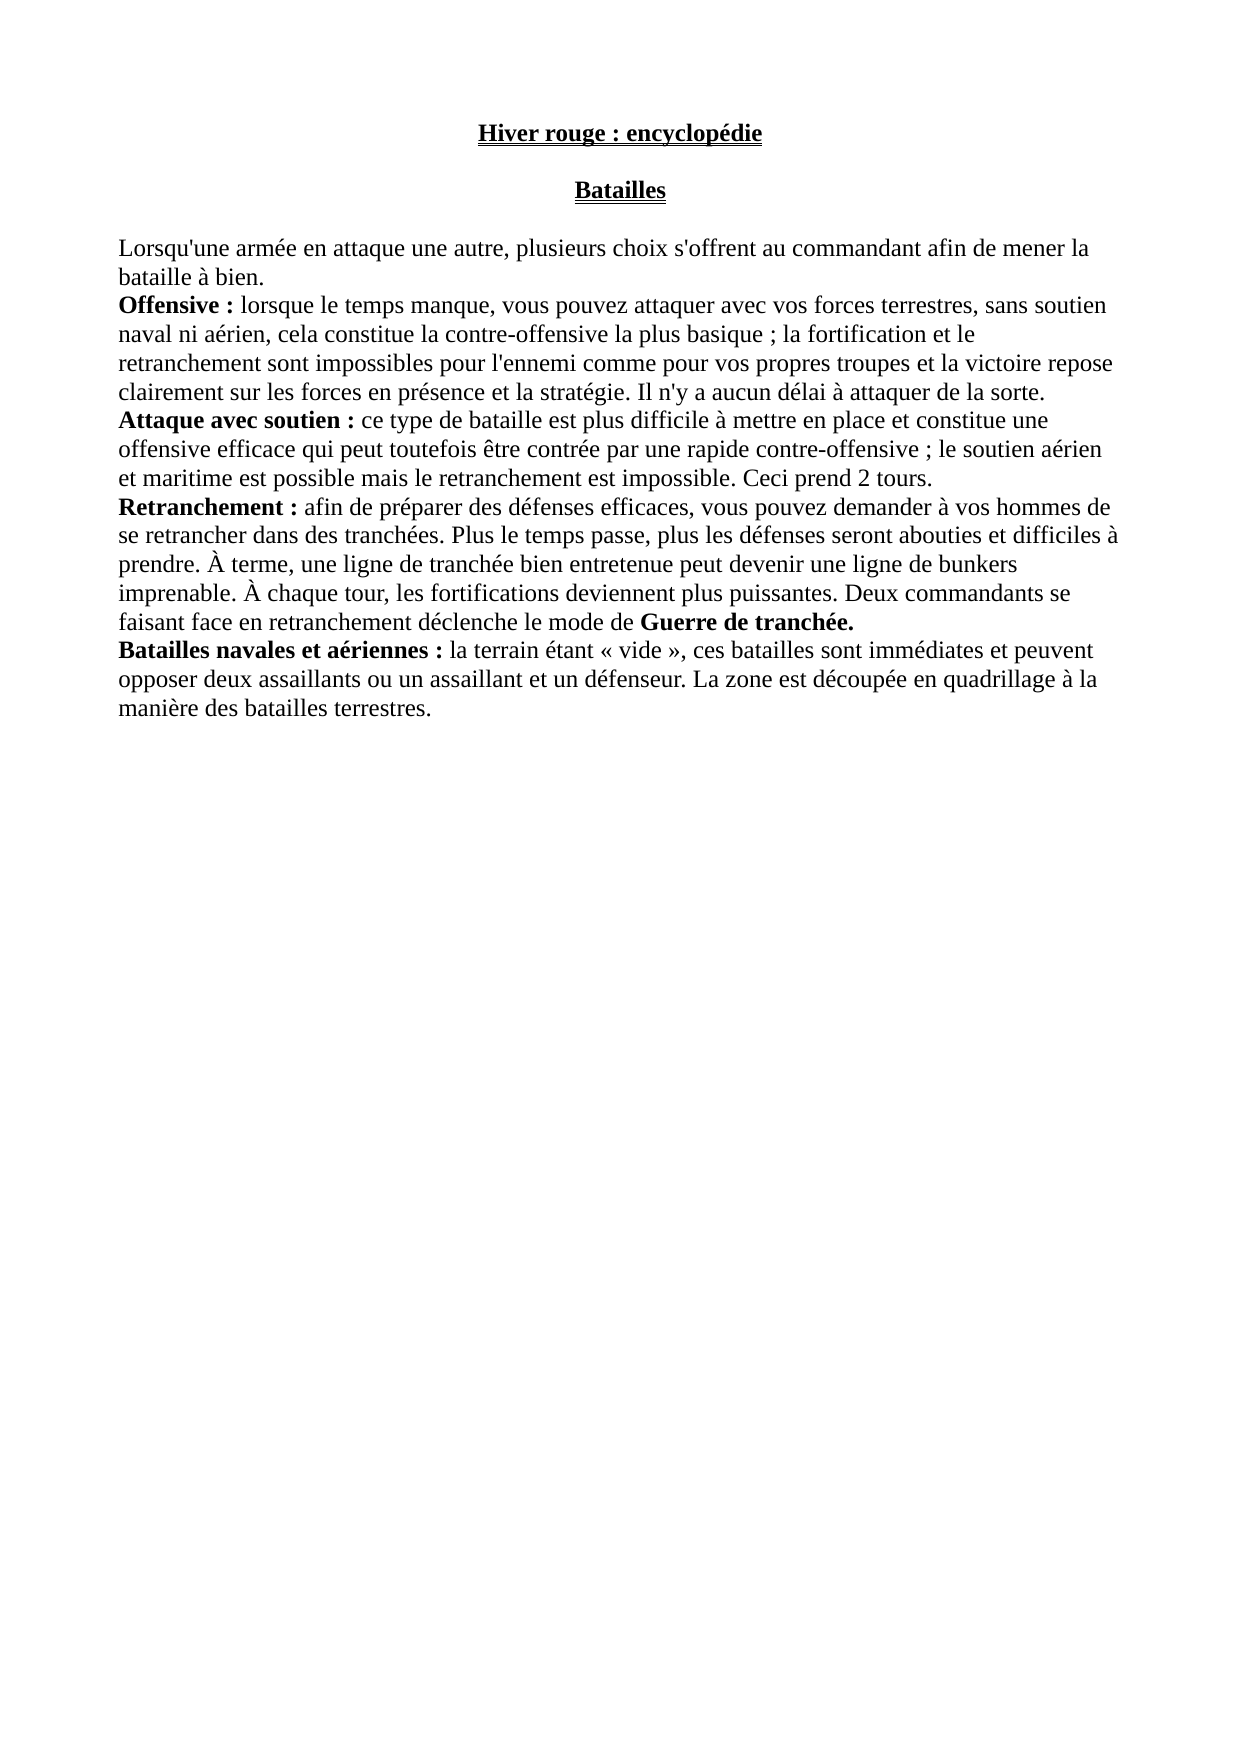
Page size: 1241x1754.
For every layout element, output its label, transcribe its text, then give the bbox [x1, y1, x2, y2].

text Attaque avec soutien : ce type de bataille est plus difficile à mettre en place et constitue une offensive efficace qui peut toutefois être contrée par une rapide contre-offensive ; le soutien aérien et maritime est possible mais le retranchement est impossible. Ceci prend 2 tours. [118, 406, 1122, 492]
text Retranchement : afin de préparer des défenses efficaces, vous pouvez demander à vos hommes de se retrancher dans des tranchées. Plus le temps passe, plus les défenses seront abouties et difficiles à prendre. À terme, une ligne de tranchée bien entretenue peut devenir une ligne de bunkers imprenable. À chaque tour, les fortifications deviennent plus puissantes. Deux commandants se faisant face en retranchement déclenche le mode de Guerre de tranchée. [118, 492, 1122, 636]
text Batailles [118, 176, 1122, 204]
text Hiver rouge : encyclopédie [118, 118, 1122, 147]
text Offensive : lorsque le temps manque, vous pouvez attaquer avec vos forces terrestres, sans soutien naval ni aérien, cela constitue la contre-offensive la plus basique ; la fortification et le retranchement sont impossibles pour l'ennemi comme pour vos propres troupes et la victoire repose clairement sur les forces en présence et la stratégie. Il n'y a aucun délai à attaquer de la sorte. [118, 291, 1122, 406]
text Batailles navales et aériennes : la terrain étant « vide », ces batailles sont immédiates et peuvent opposer deux assaillants ou un assaillant et un défenseur. La zone est découpée en quadrillage à la manière des batailles terrestres. [118, 636, 1122, 722]
text Lorsqu'une armée en attaque une autre, plusieurs choix s'offrent au commandant afin de mener la bataille à bien. [118, 233, 1122, 291]
